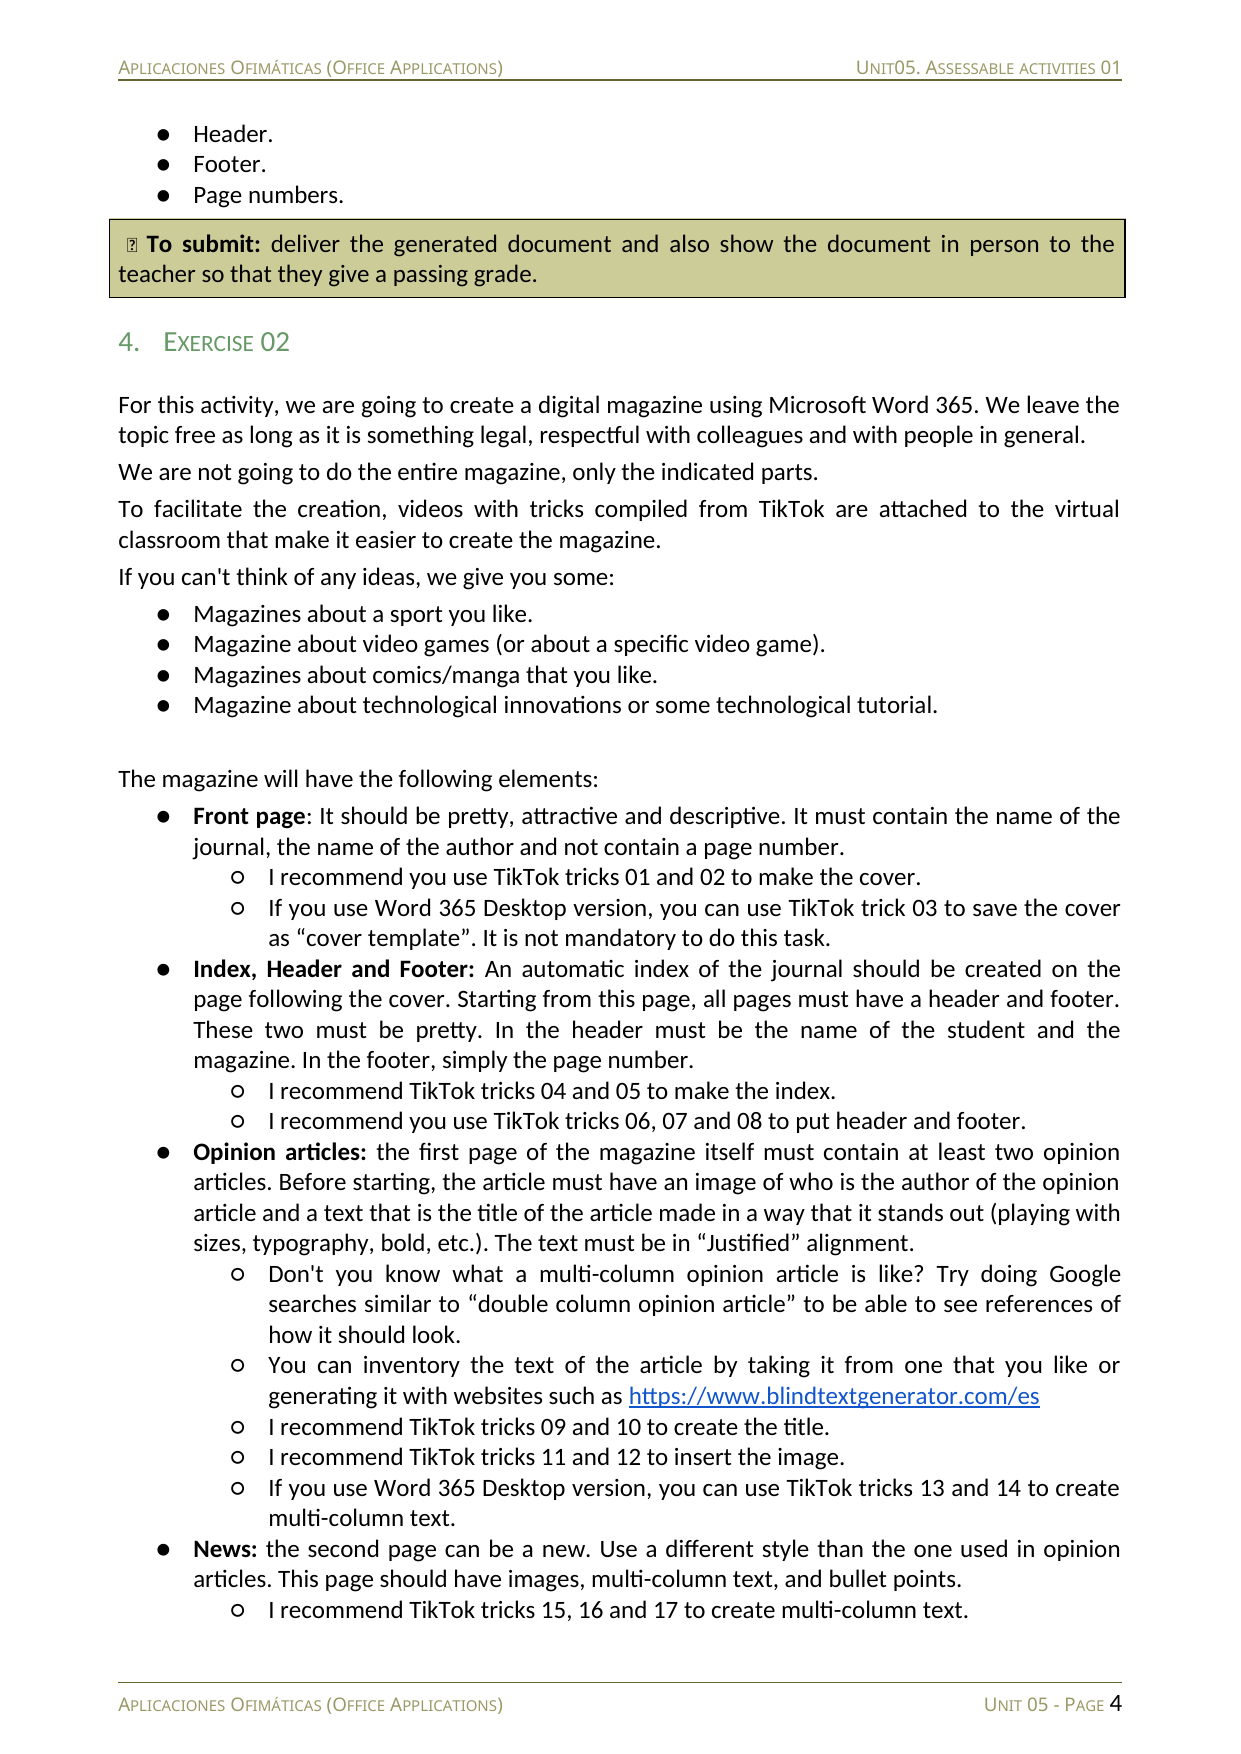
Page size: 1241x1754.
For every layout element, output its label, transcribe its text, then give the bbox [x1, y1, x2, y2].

text For this activity, we are going to create a digital magazine using Microsoft Word 365. We leave the topic free as long as it is something legal, respectful with colleagues and with people in general. [118, 389, 1122, 450]
text If you can't think of any ideas, we give you some: [118, 561, 1122, 591]
list I recommend you use TikTok tricks 06, 07 and 08 to put header and footer. [231, 1105, 1122, 1136]
list Don't you know what a multi-column opinion article is like? Try doing Google searches similar to “double column opinion article” to be able to see references of how it should look. [231, 1258, 1122, 1349]
list Header. [156, 118, 1122, 148]
list Index, Header and Footer: An automatic index of the journal should be created on the page following the cover. Starting from this page, all pages must have a header and footer. These two must be pretty. In the header must be the name of the student and the magazine. In the footer, simply the page number. [156, 953, 1122, 1075]
list If you use Word 365 Desktop version, you can use TikTok trick 03 to save the cover as “cover template”. It is not mandatory to do this task. [231, 892, 1122, 953]
subtitle Exercise 02 [118, 323, 1122, 359]
list News: the second page can be a new. Use a different style than the one used in opinion articles. This page should have images, multi-column text, and bullet points. [156, 1533, 1122, 1594]
list Magazines about a sport you like. [156, 598, 1122, 628]
list You can inventory the text of the article by taking it from one that you like or generating it with websites such as https://www.blindtextgenerator.com/es [231, 1349, 1122, 1411]
list I recommend TikTok tricks 11 and 12 to insert the image. [231, 1441, 1122, 1472]
list Magazine about video games (or about a specific video game). [156, 628, 1122, 659]
list Front page: It should be pretty, attractive and descriptive. It must contain the name of the journal, the name of the author and not contain a page number. [156, 800, 1122, 861]
list I recommend TikTok tricks 09 and 10 to create the title. [231, 1411, 1122, 1441]
list I recommend TikTok tricks 04 and 05 to make the index. [231, 1075, 1122, 1105]
text 📕 To submit: deliver the generated document and also show the document in person to the teacher so that they give a passing grade. [110, 220, 1124, 297]
list Opinion articles: the first page of the magazine itself must contain at least two opinion articles. Before starting, the article must have an image of who is the author of the opinion article and a text that is the title of the article made in a way that it stands out (playing with sizes, typography, bold, etc.). The text must be in “Justified” alignment. [156, 1136, 1122, 1258]
list I recommend TikTok tricks 15, 16 and 17 to create multi-column text. [231, 1594, 1122, 1624]
text We are not going to do the entire magazine, only the indicated parts. [118, 456, 1122, 487]
list If you use Word 365 Desktop version, you can use TikTok tricks 13 and 14 to create multi-column text. [231, 1472, 1122, 1533]
list Magazine about technological innovations or some technological tutorial. [156, 689, 1122, 720]
text The magazine will have the following elements: [118, 763, 1122, 794]
list Footer. [156, 148, 1122, 179]
list Page numbers. [156, 179, 1122, 209]
list I recommend you use TikTok tricks 01 and 02 to make the cover. [231, 861, 1122, 892]
list Magazines about comics/manga that you like. [156, 659, 1122, 689]
text To facilitate the creation, videos with tricks compiled from TikTok are attached to the virtual classroom that make it easier to create the magazine. [118, 493, 1122, 554]
